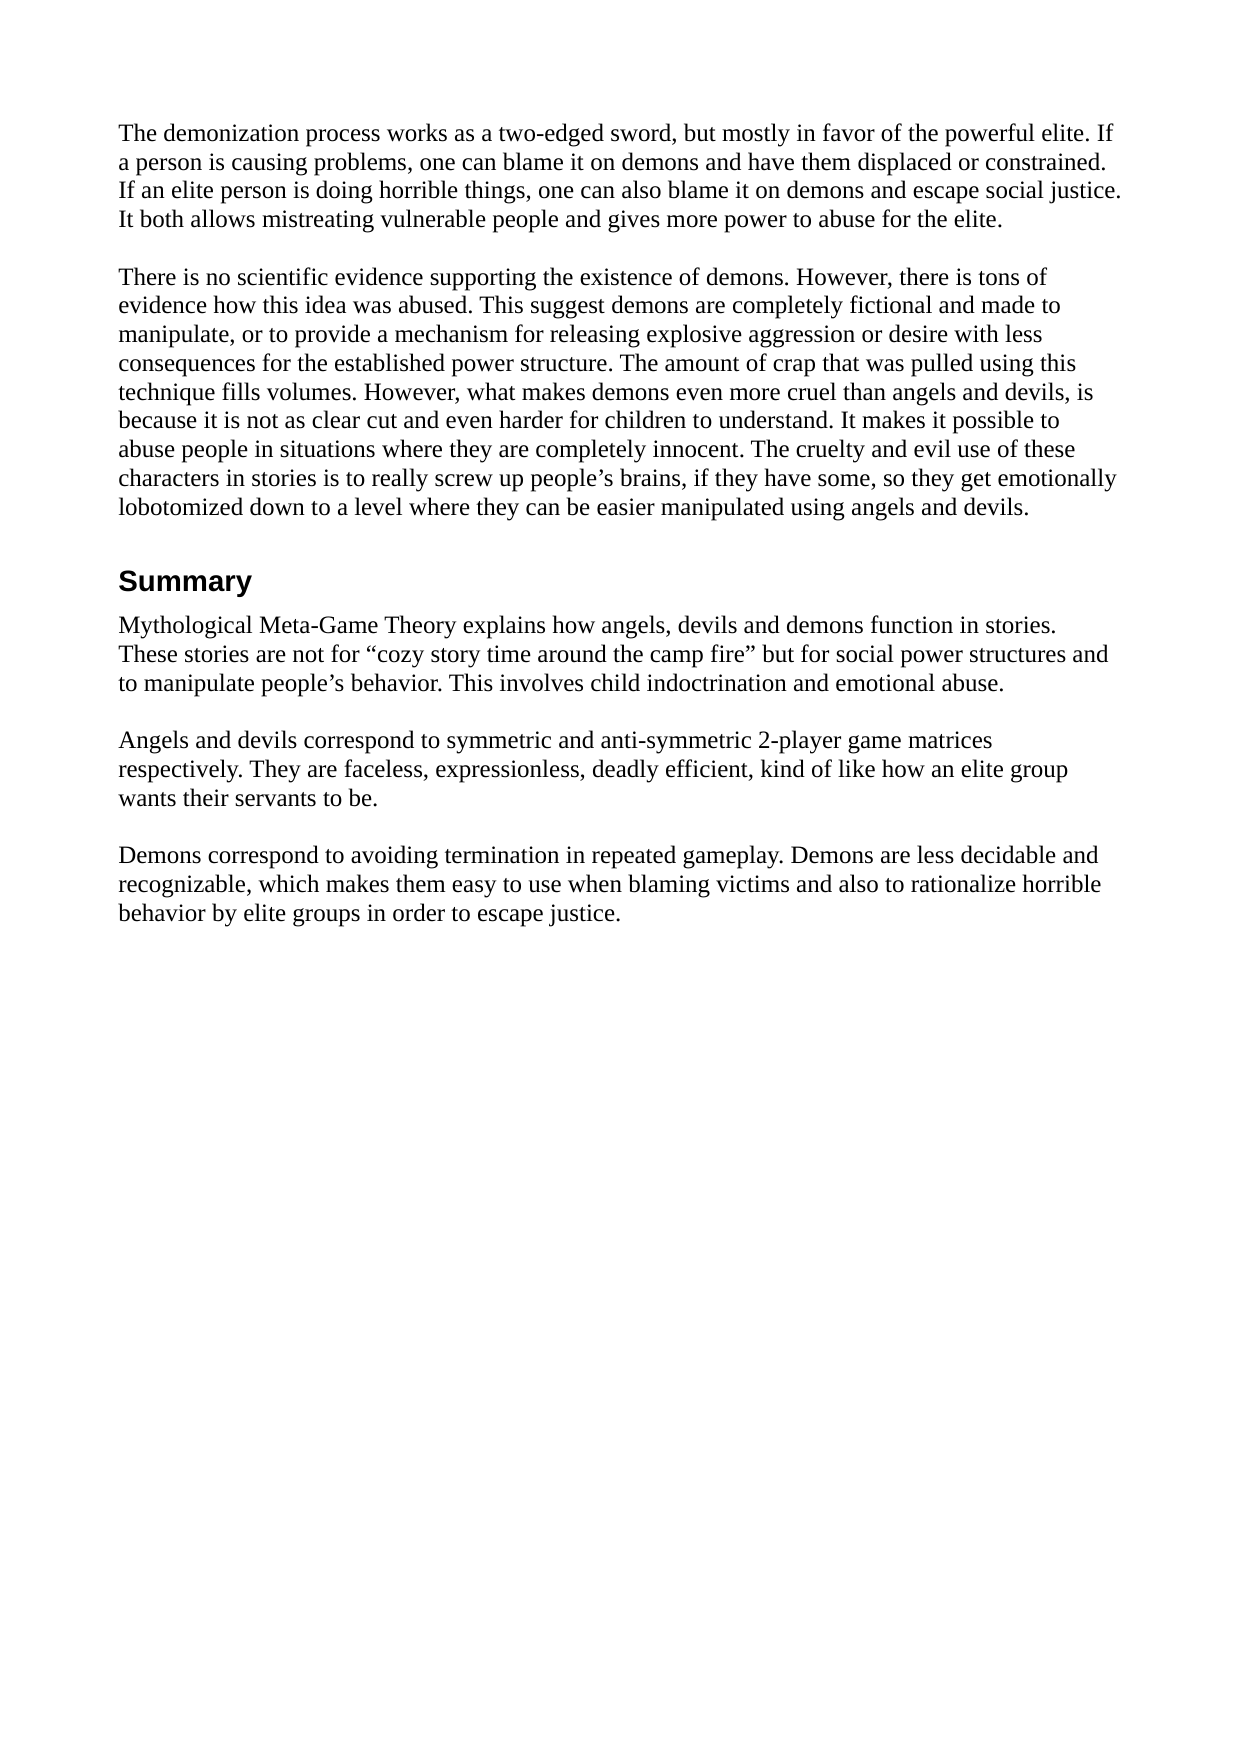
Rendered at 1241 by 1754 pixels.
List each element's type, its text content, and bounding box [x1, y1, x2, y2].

text Demons correspond to avoiding termination in repeated gameplay. Demons are less decidable and recognizable, which makes them easy to use when blaming victims and also to rationalize horrible behavior by elite groups in order to escape justice. [118, 840, 1122, 926]
text Angels and devils correspond to symmetric and anti-symmetric 2-player game matrices respectively. They are faceless, expressionless, deadly efficient, kind of like how an elite group wants their servants to be. [118, 725, 1122, 811]
text There is no scientific evidence supporting the existence of demons. However, there is tons of evidence how this idea was abused. This suggest demons are completely fictional and made to manipulate, or to provide a mechanism for releasing explosive aggression or desire with less consequences for the established power structure. The amount of crap that was pulled using this technique fills volumes. However, what makes demons even more cruel than angels and devils, is because it is not as clear cut and even harder for children to understand. It makes it possible to abuse people in situations where they are completely innocent. The cruelty and evil use of these characters in stories is to really screw up people’s brains, if they have some, so they get emotionally lobotomized down to a level where they can be easier manipulated using angels and devils. [118, 262, 1122, 521]
text The demonization process works as a two-edged sword, but mostly in favor of the powerful elite. If a person is causing problems, one can blame it on demons and have them displaced or constrained. If an elite person is doing horrible things, one can also blame it on demons and escape social justice. It both allows mistreating vulnerable people and gives more power to abuse for the elite. [118, 118, 1122, 233]
text Mythological Meta-Game Theory explains how angels, devils and demons function in stories. These stories are not for “cozy story time around the camp fire” but for social power structures and to manipulate people’s behavior. This involves child indoctrination and emotional abuse. [118, 610, 1122, 696]
subtitle Summary [118, 564, 1122, 598]
